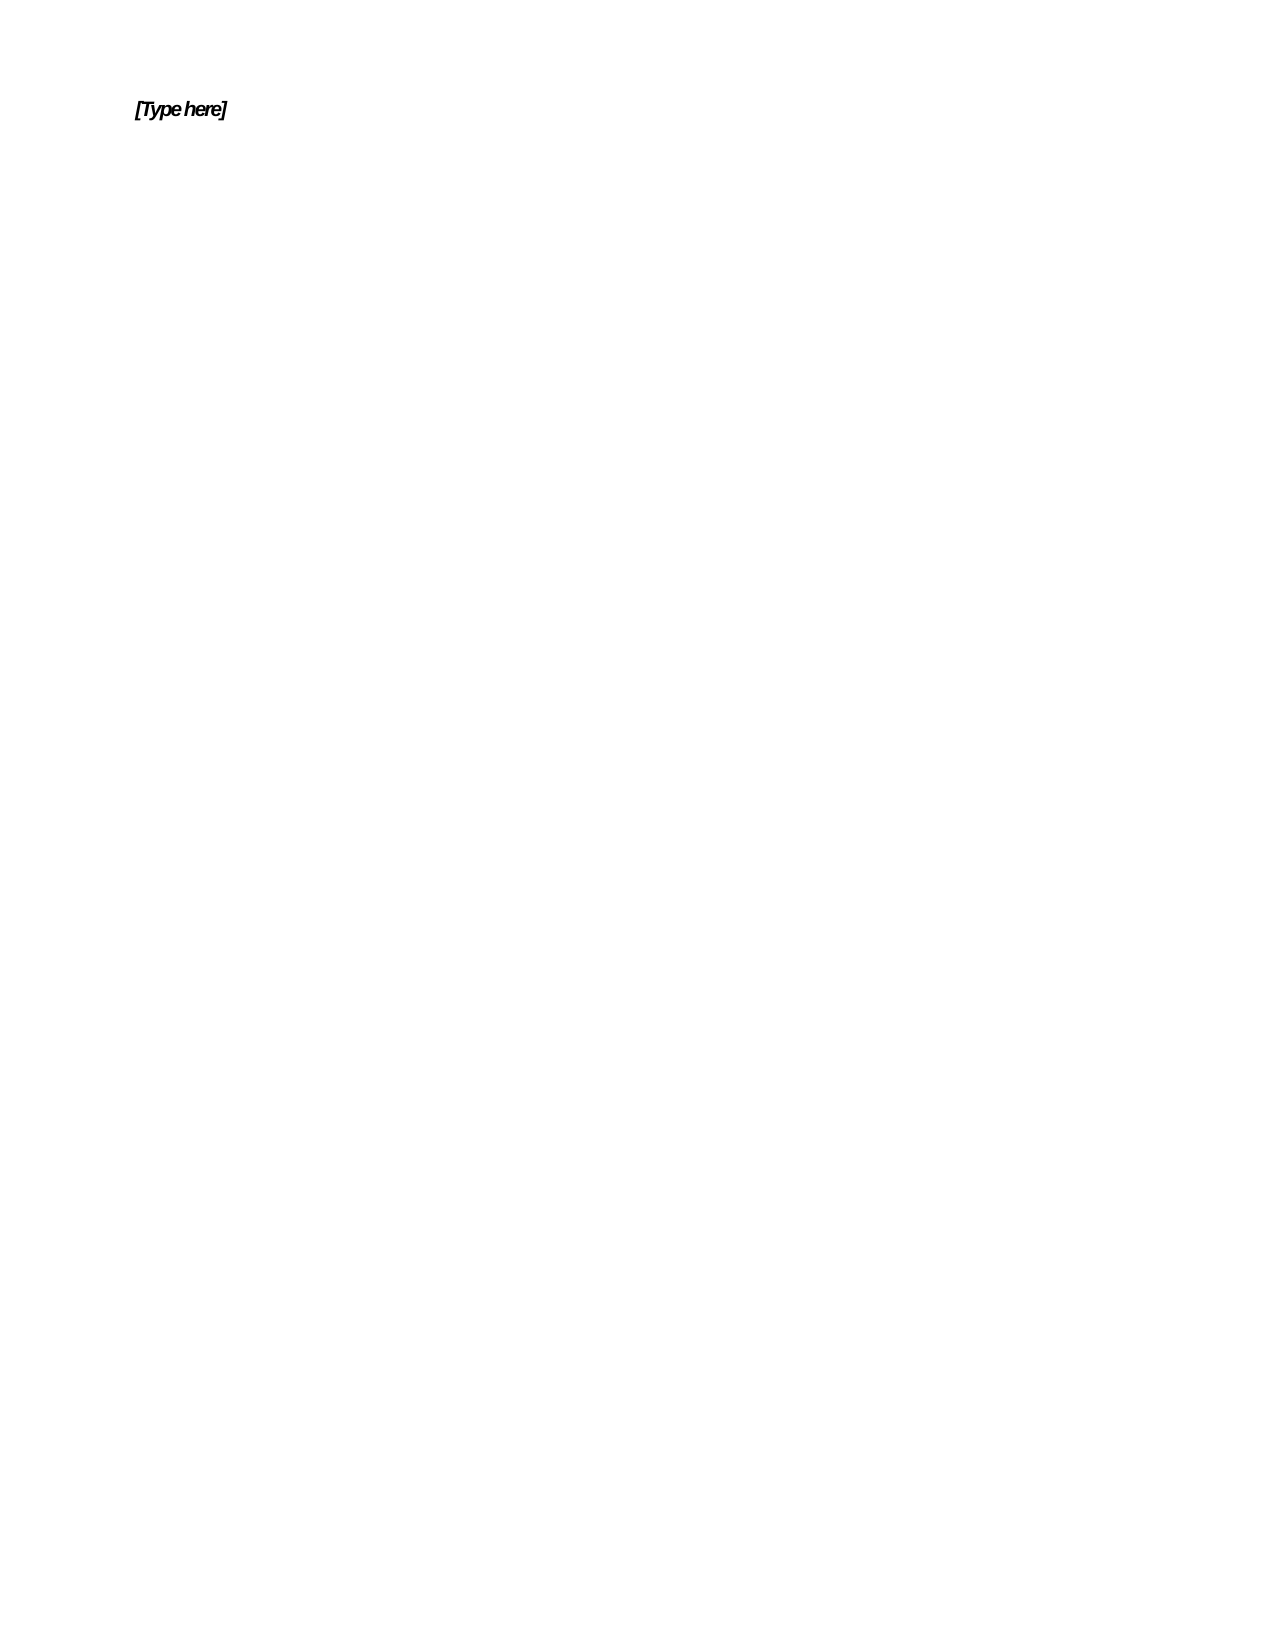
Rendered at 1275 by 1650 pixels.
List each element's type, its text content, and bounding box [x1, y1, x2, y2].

text [Type here] [135, 98, 323, 121]
